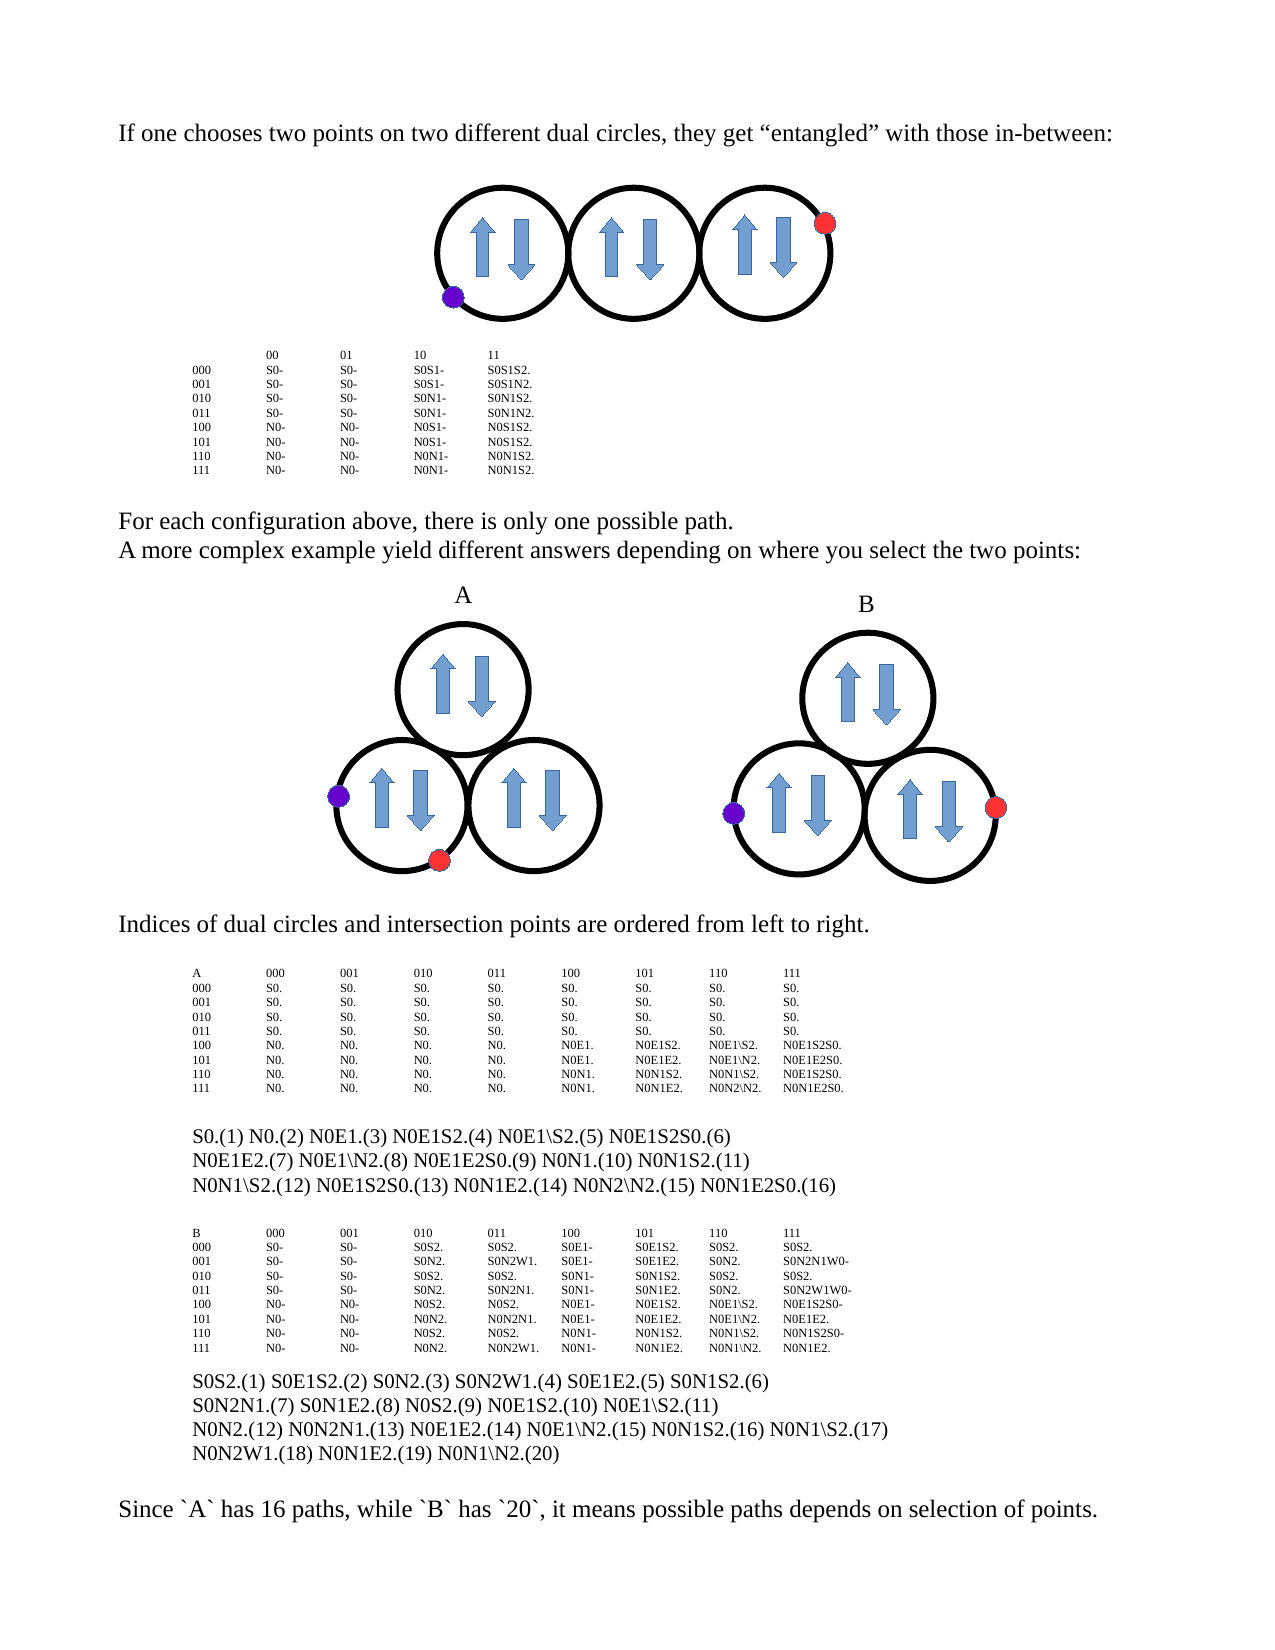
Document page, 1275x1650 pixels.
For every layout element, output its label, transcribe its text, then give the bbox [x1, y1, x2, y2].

text 110 N0- N0- N0S2. N0S2. N0N1- N0N1S2. N0N1\S2. N0N1S2S0- [118, 1326, 1157, 1340]
text 000 S0- S0- S0S2. S0S2. S0E1- S0E1S2. S0S2. S0S2. [118, 1240, 1157, 1254]
text 001 S0- S0- S0S1- S0S1N2. [118, 377, 1157, 391]
text 011 S0- S0- S0N2. S0N2N1. S0N1- S0N1E2. S0N2. S0N2W1W0- [118, 1283, 1157, 1297]
text 111 N0- N0- N0N1- N0N1S2. [118, 463, 1157, 477]
text A 000 001 010 011 100 101 110 111 [118, 966, 1157, 981]
text 011 S0. S0. S0. S0. S0. S0. S0. S0. [118, 1024, 1157, 1038]
text 111 N0. N0. N0. N0. N0N1. N0N1E2. N0N2\N2. N0N1E2S0. [118, 1081, 1157, 1096]
text 100 N0. N0. N0. N0. N0E1. N0E1S2. N0E1\S2. N0E1S2S0. [118, 1038, 1157, 1052]
text 101 N0. N0. N0. N0. N0E1. N0E1E2. N0E1\N2. N0E1E2S0. [118, 1052, 1157, 1067]
text B 000 001 010 011 100 101 110 111 [118, 1225, 1157, 1240]
text 00 01 10 11 [118, 348, 1157, 362]
text 101 N0- N0- N0N2. N0N2N1. N0E1- N0E1E2. N0E1\N2. N0E1E2. [118, 1312, 1157, 1326]
text N0N2.(12) N0N2N1.(13) N0E1E2.(14) N0E1\N2.(15) N0N1S2.(16) N0N1\S2.(17) [118, 1417, 1157, 1441]
text 111 N0- N0- N0N2. N0N2W1. N0N1- N0N1E2. N0N1\N2. N0N1E2. [118, 1340, 1157, 1355]
text S0S2.(1) S0E1S2.(2) S0N2.(3) S0N2W1.(4) S0E1E2.(5) S0N1S2.(6) [118, 1369, 1157, 1393]
text 011 S0- S0- S0N1- S0N1N2. [118, 406, 1157, 420]
text 010 S0- S0- S0N1- S0N1S2. [118, 391, 1157, 406]
text 101 N0- N0- N0S1- N0S1S2. [118, 434, 1157, 449]
text 001 S0. S0. S0. S0. S0. S0. S0. S0. [118, 995, 1157, 1009]
text A more complex example yield different answers depending on where you select the two points: [118, 535, 1157, 564]
text 100 N0- N0- N0S1- N0S1S2. [118, 420, 1157, 434]
text Since `A` has 16 paths, while `B` has `20`, it means possible paths depends on selection of points. [118, 1494, 1157, 1523]
text 000 S0. S0. S0. S0. S0. S0. S0. S0. [118, 981, 1157, 995]
text N0E1E2.(7) N0E1\N2.(8) N0E1E2S0.(9) N0N1.(10) N0N1S2.(11) [118, 1148, 1157, 1172]
text For each configuration above, there is only one possible path. [118, 506, 1157, 535]
text S0N2N1.(7) S0N1E2.(8) N0S2.(9) N0E1S2.(10) N0E1\S2.(11) [118, 1393, 1157, 1417]
text 100 N0- N0- N0S2. N0S2. N0E1- N0E1S2. N0E1\S2. N0E1S2S0- [118, 1297, 1157, 1312]
text If one chooses two points on two different dual circles, they get “entangled” with those in-between: [118, 118, 1157, 147]
text N0N2W1.(18) N0N1E2.(19) N0N1\N2.(20) [118, 1441, 1157, 1465]
text 001 S0- S0- S0N2. S0N2W1. S0E1- S0E1E2. S0N2. S0N2N1W0- [118, 1254, 1157, 1268]
text 010 S0. S0. S0. S0. S0. S0. S0. S0. [118, 1009, 1157, 1024]
text Indices of dual circles and intersection points are ordered from left to right. [118, 909, 1157, 937]
text N0N1\S2.(12) N0E1S2S0.(13) N0N1E2.(14) N0N2\N2.(15) N0N1E2S0.(16) [118, 1172, 1157, 1197]
text 110 N0- N0- N0N1- N0N1S2. [118, 449, 1157, 463]
text 010 S0- S0- S0S2. S0S2. S0N1- S0N1S2. S0S2. S0S2. [118, 1268, 1157, 1283]
text 000 S0- S0- S0S1- S0S1S2. [118, 362, 1157, 377]
text 110 N0. N0. N0. N0. N0N1. N0N1S2. N0N1\S2. N0E1S2S0. [118, 1067, 1157, 1081]
text S0.(1) N0.(2) N0E1.(3) N0E1S2.(4) N0E1\S2.(5) N0E1S2S0.(6) [118, 1124, 1157, 1148]
